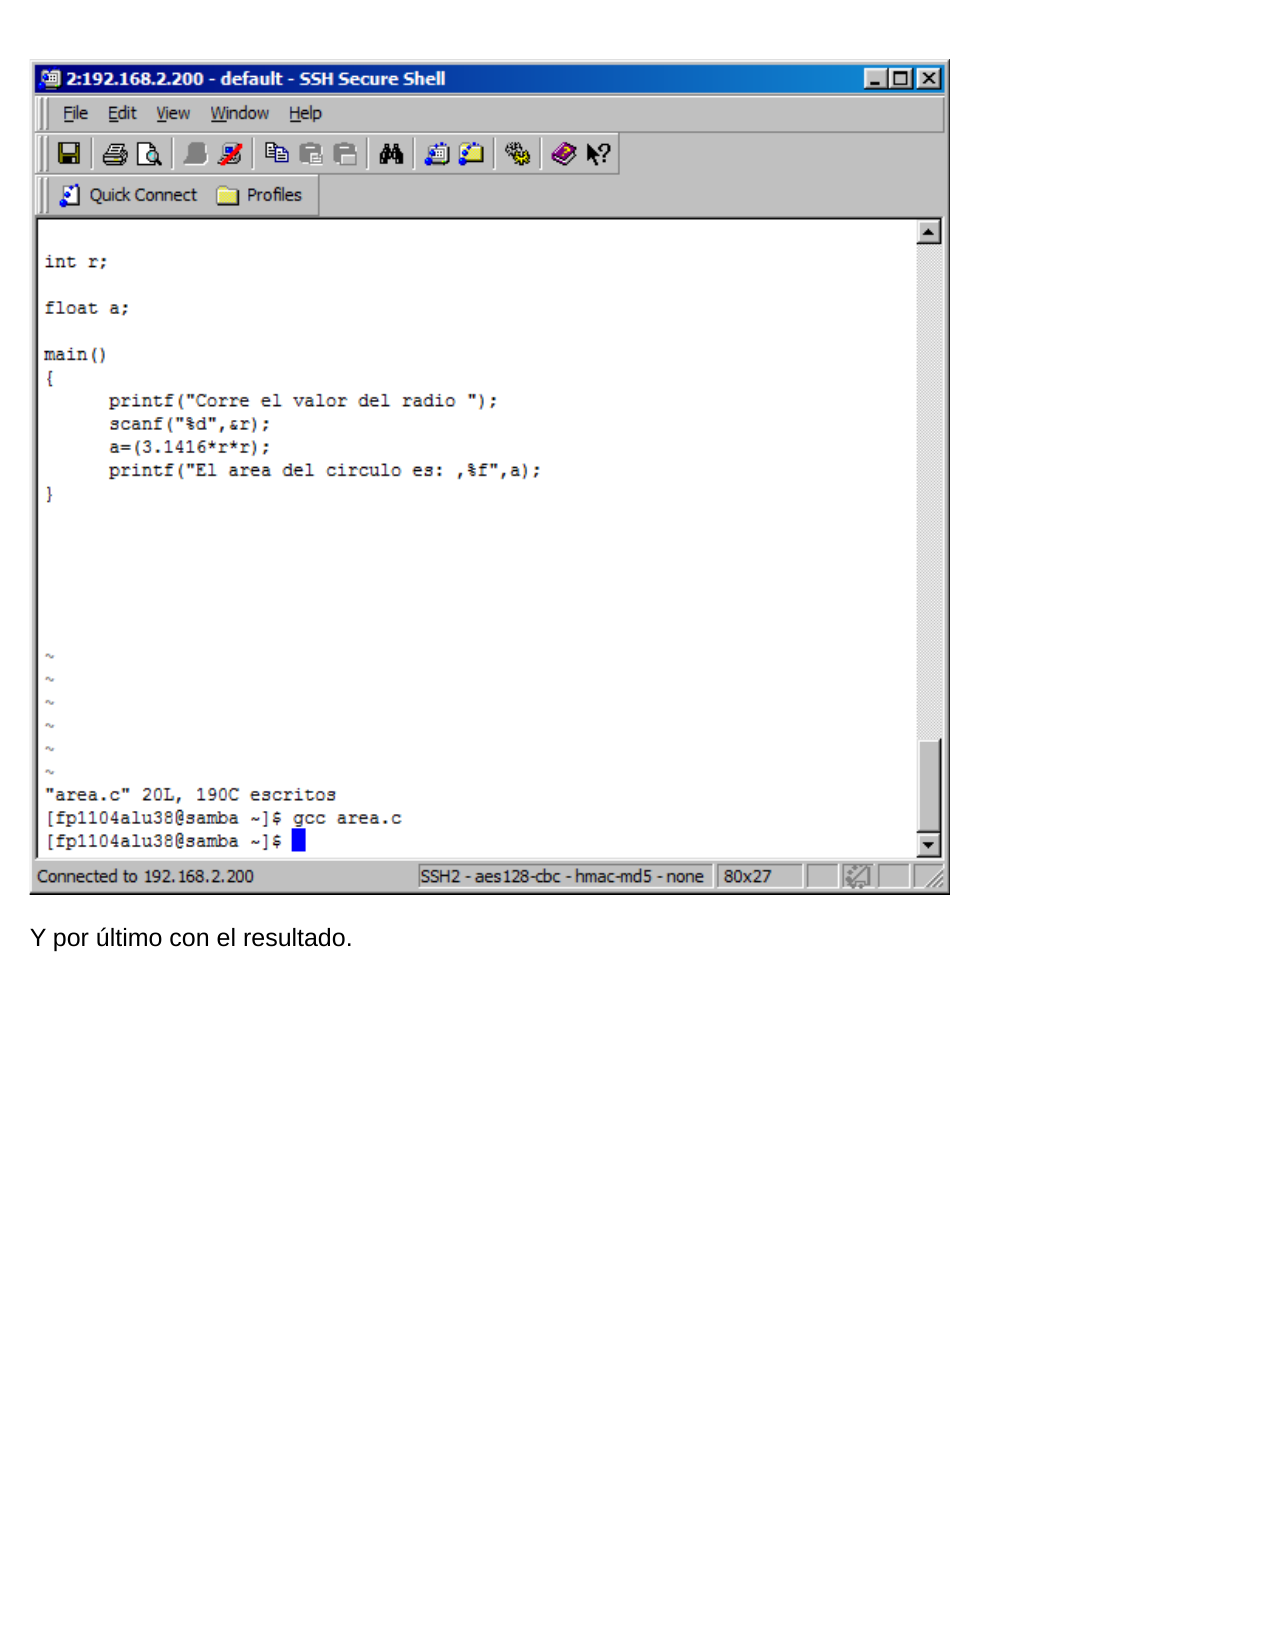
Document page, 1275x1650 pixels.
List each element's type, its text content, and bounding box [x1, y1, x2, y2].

text Y por último con el resultado. [29, 923, 1205, 952]
